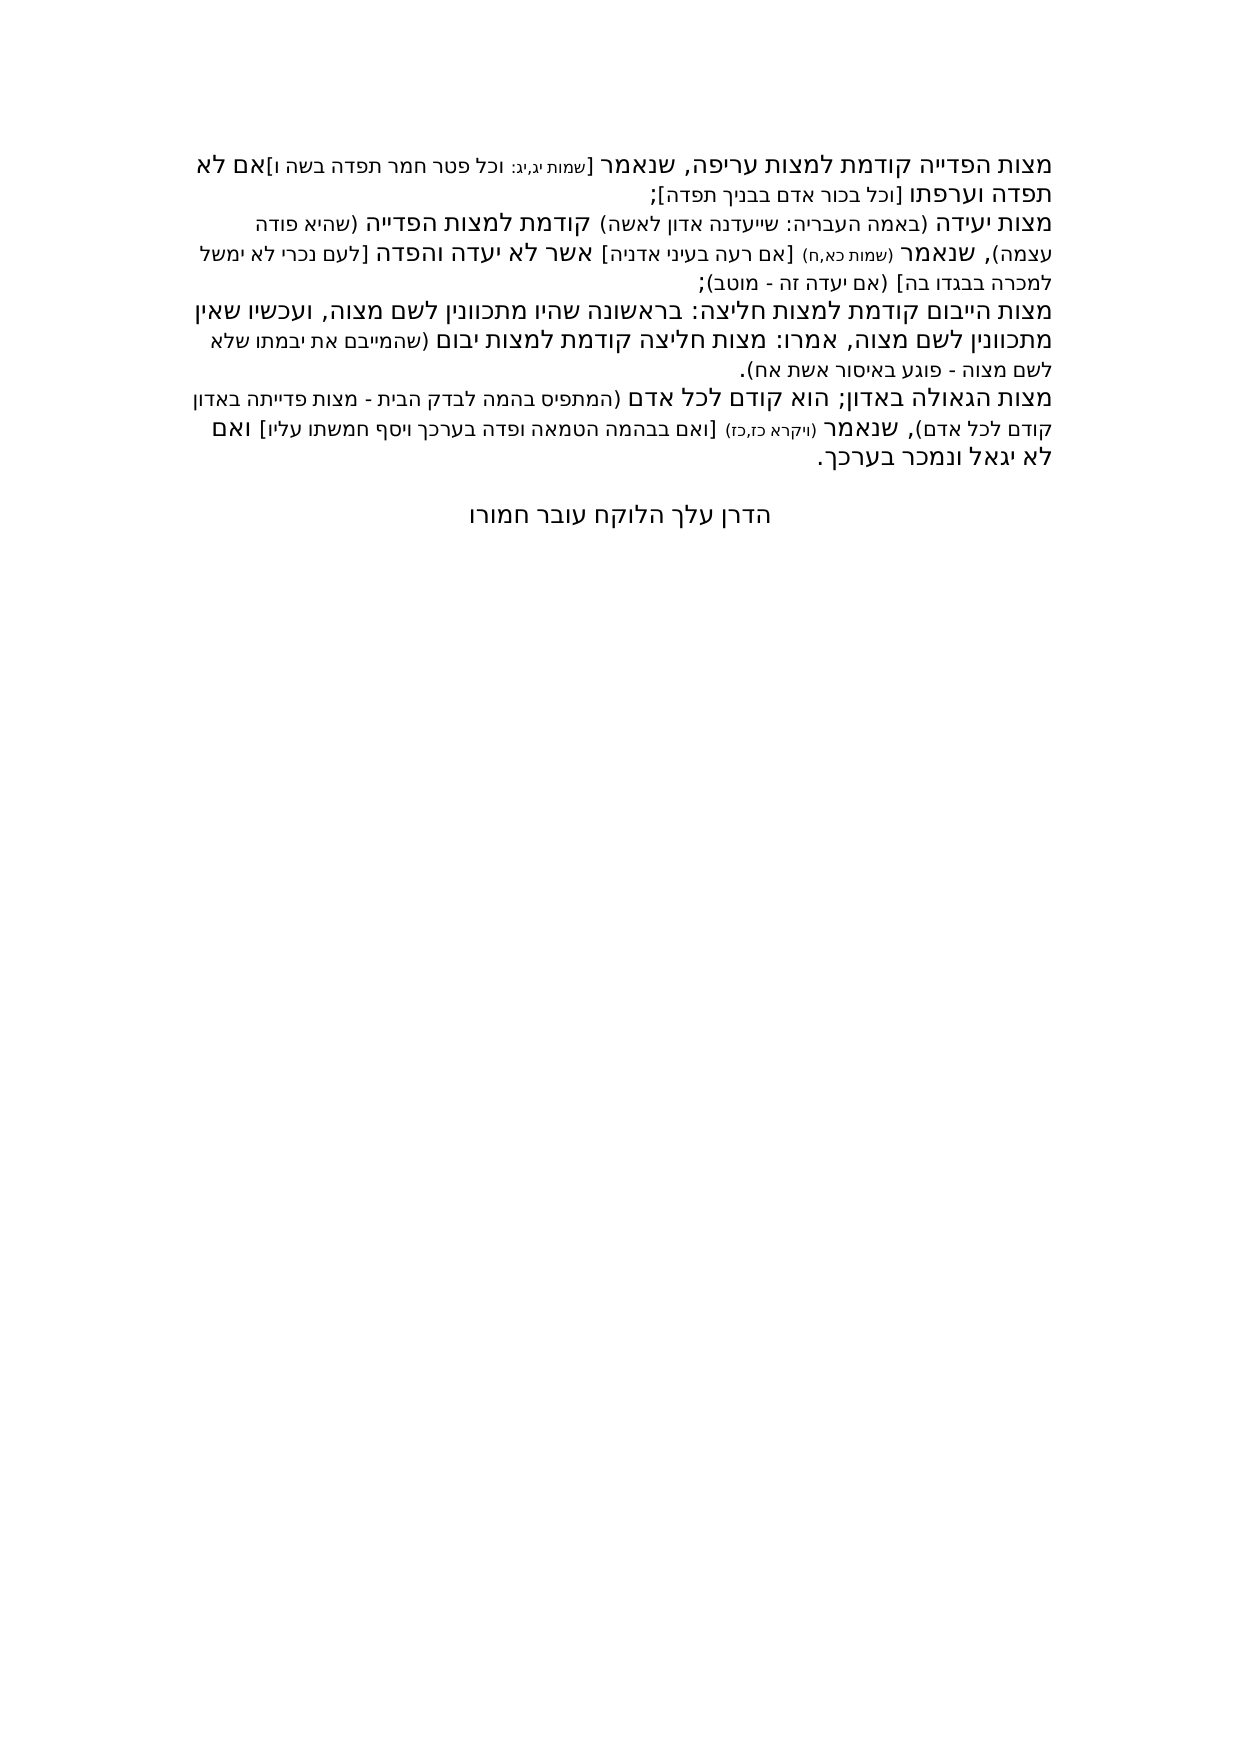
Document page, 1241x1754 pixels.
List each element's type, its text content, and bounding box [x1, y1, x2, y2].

text מצות הייבום קודמת למצות חליצה: בראשונה שהיו מתכוונין לשם מצוה, ועכשיו שאין מתכוונין לשם מצוה, אמרו: מצות חליצה קודמת למצות יבום (שהמייבם את יבמתו שלא לשם מצוה - פוגע באיסור אשת אח). [187, 296, 1053, 384]
text מצות הפדייה קודמת למצות עריפה, שנאמר [שמות יג,יג: וכל פטר חמר תפדה בשה ו]אם לא תפדה וערפתו [וכל בכור אדם בבניך תפדה]; [187, 150, 1053, 208]
text מצות יעידה (באמה העבריה: שייעדנה אדון לאשה) קודמת למצות הפדייה (שהיא פודה עצמה), שנאמר (שמות כא,ח) [אם רעה בעיני אדניה] אשר לא יעדה והפדה [לעם נכרי לא ימשל למכרה בבגדו בה] (אם יעדה זה - מוטב); [187, 208, 1053, 296]
text הדרן עלך הלוקח עובר חמורו [187, 500, 1053, 529]
text מצות הגאולה באדון; הוא קודם לכל אדם (המתפיס בהמה לבדק הבית - מצות פדייתה באדון קודם לכל אדם), שנאמר (ויקרא כז,כז) [ואם בבהמה הטמאה ופדה בערכך ויסף חמשתו עליו] ואם לא יגאל ונמכר בערכך. [187, 384, 1053, 471]
